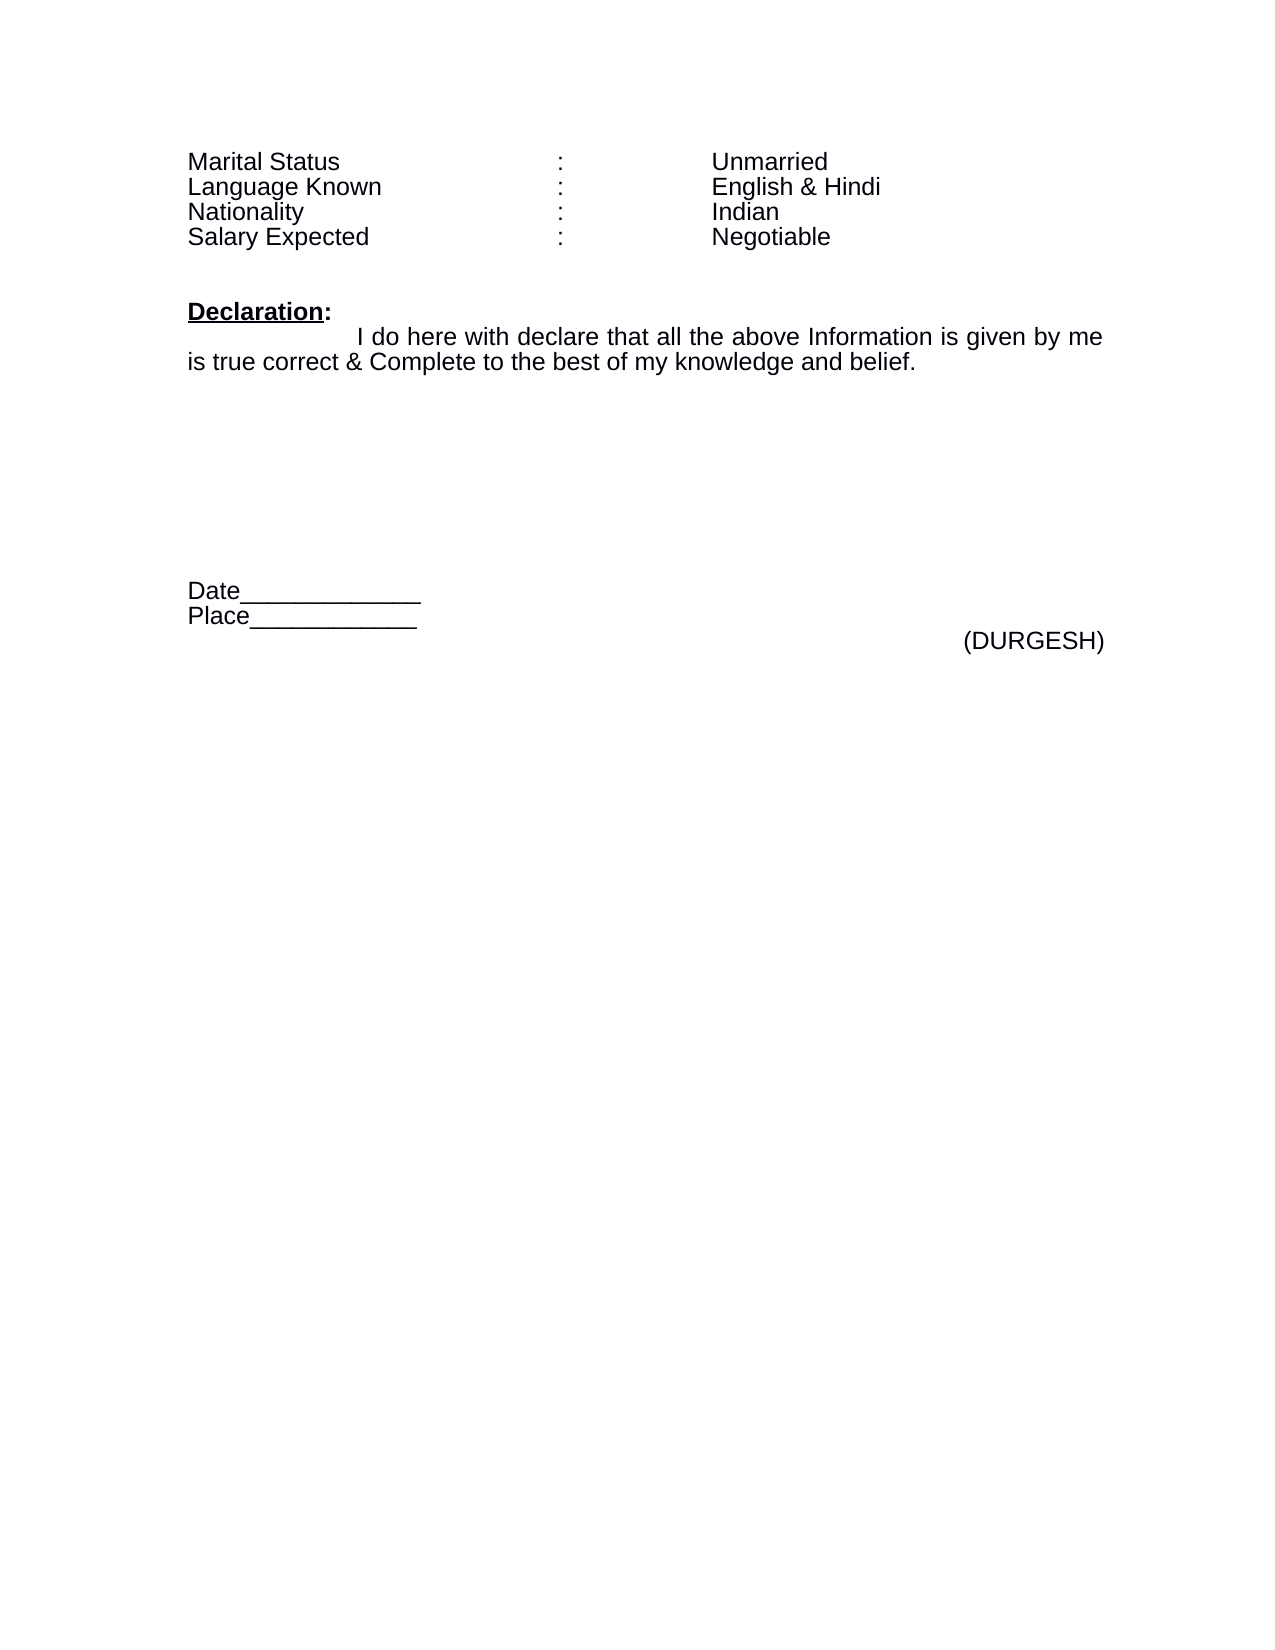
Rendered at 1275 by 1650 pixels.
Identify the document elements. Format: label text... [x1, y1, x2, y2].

text Marital Status : Unmarried [187, 150, 1105, 175]
text Nationality : Indian [187, 200, 1105, 225]
text Place____________ [187, 604, 1105, 629]
text I do here with declare that all the above Information is given by me is true correct & Complete to the best of my knowledge and belief. [187, 325, 1105, 375]
text Salary Expected : Negotiable [187, 225, 1105, 250]
text Language Known : English & Hindi [187, 175, 1105, 200]
text Declaration: [187, 300, 1105, 325]
text (DURGESH) [187, 629, 1105, 654]
text Date_____________ [187, 579, 1105, 604]
